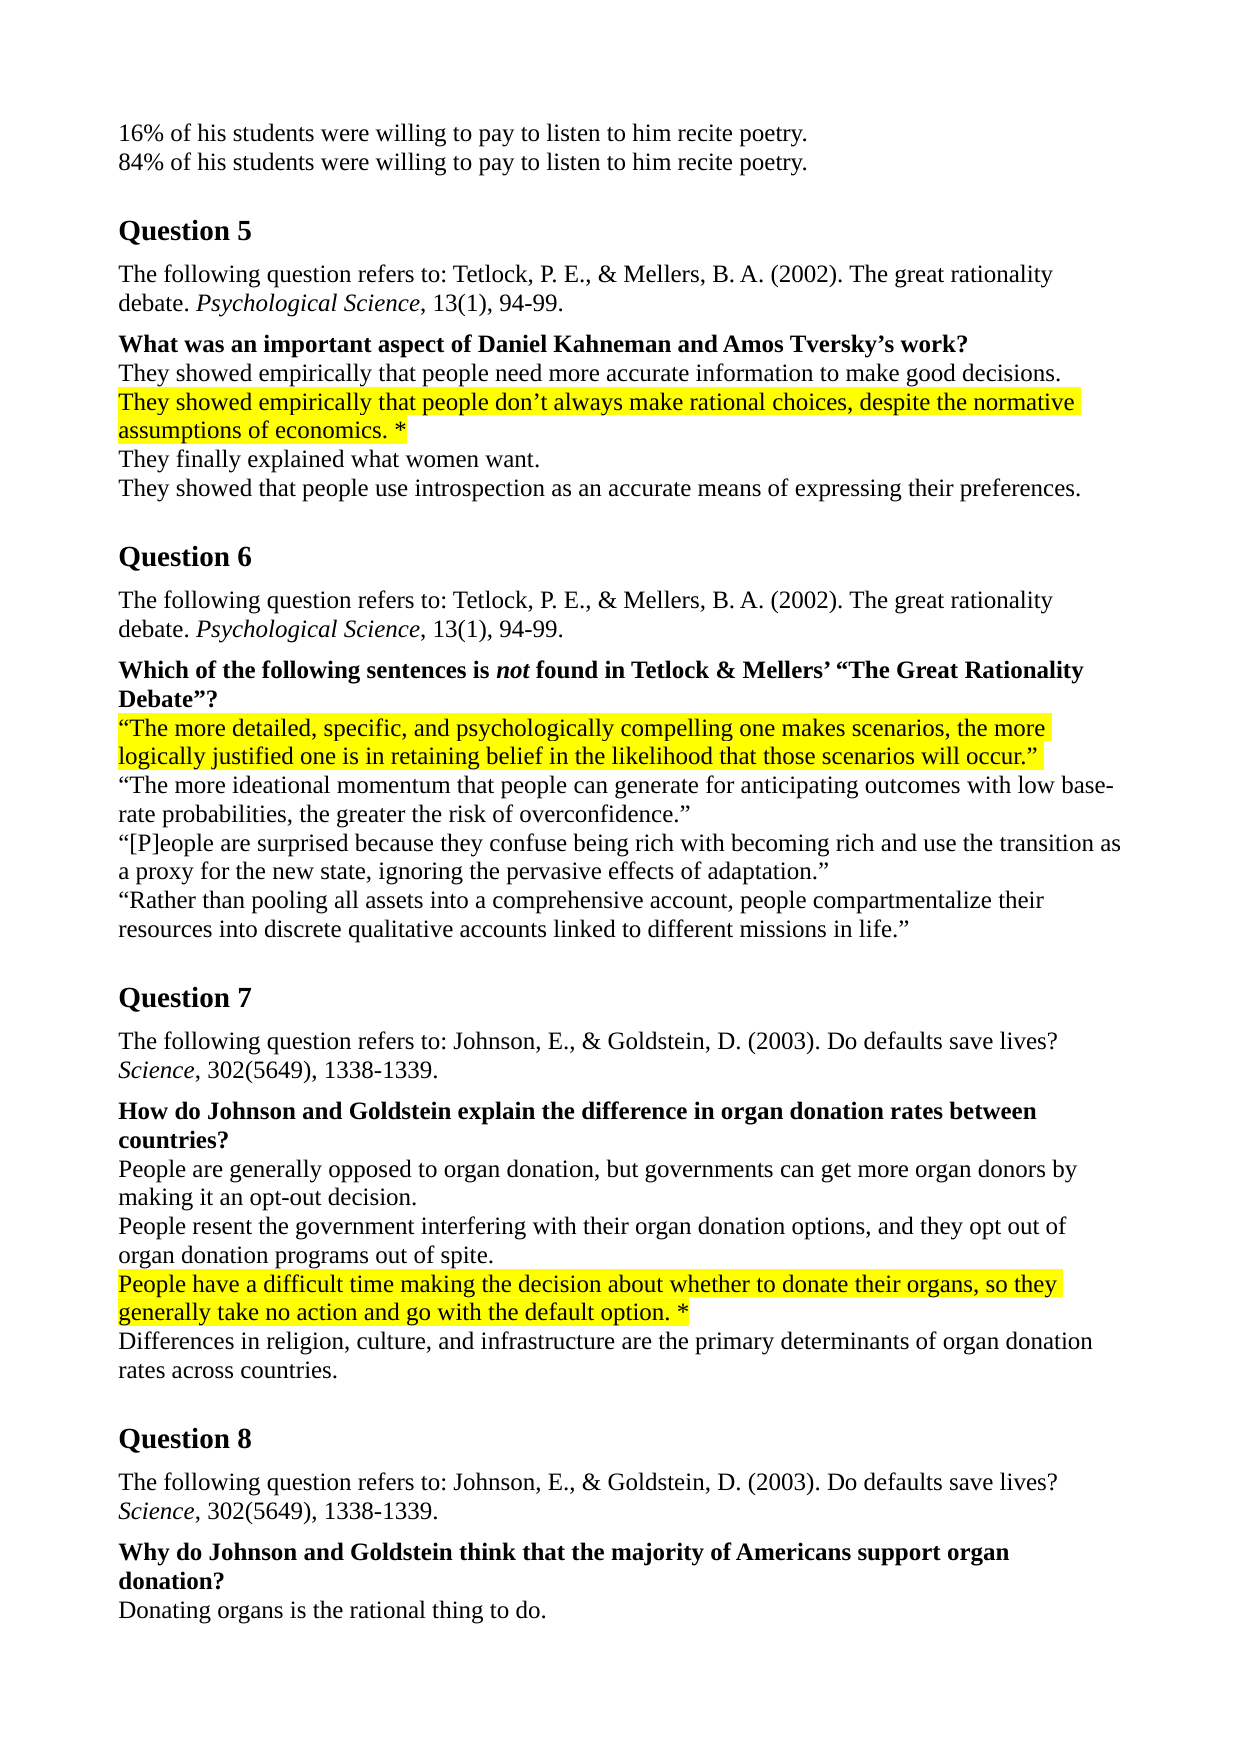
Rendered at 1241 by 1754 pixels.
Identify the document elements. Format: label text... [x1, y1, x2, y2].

text Why do Johnson and Goldstein think that the majority of Americans support organ donation? [118, 1537, 1122, 1595]
text The following question refers to: Tetlock, P. E., & Mellers, B. A. (2002). The great rationality debate. Psychological Science, 13(1), 94-99. [118, 259, 1122, 317]
subtitle Question 7 [118, 980, 1122, 1014]
text People have a difficult time making the decision about whether to donate their organs, so they generally take no action and go with the default option. * [118, 1269, 1122, 1326]
text What was an important aspect of Daniel Kahneman and Amos Tversky’s work? [118, 329, 1122, 358]
text The following question refers to: Johnson, E., & Goldstein, D. (2003). Do defaults save lives? Science, 302(5649), 1338-1339. [118, 1026, 1122, 1084]
text The following question refers to: Johnson, E., & Goldstein, D. (2003). Do defaults save lives? Science, 302(5649), 1338-1339. [118, 1467, 1122, 1525]
text 16% of his students were willing to pay to listen to him recite poetry. [118, 118, 1122, 147]
subtitle Question 5 [118, 213, 1122, 247]
text They showed that people use introspection as an accurate means of expressing their preferences. [118, 473, 1122, 502]
text How do Johnson and Goldstein explain the difference in organ donation rates between countries? [118, 1096, 1122, 1154]
text “The more ideational momentum that people can generate for anticipating outcomes with low base-rate probabilities, the greater the risk of overconfidence.” [118, 770, 1122, 828]
text “[P]eople are surprised because they confuse being rich with becoming rich and use the transition as a proxy for the new state, ignoring the pervasive effects of adaptation.” [118, 828, 1122, 885]
text Which of the following sentences is not found in Tetlock & Mellers’ “The Great Rationality Debate”? [118, 655, 1122, 713]
text Differences in religion, culture, and infrastructure are the primary determinants of organ donation rates across countries. [118, 1326, 1122, 1384]
text They finally explained what women want. [118, 444, 1122, 473]
subtitle Question 6 [118, 539, 1122, 573]
text “Rather than pooling all assets into a comprehensive account, people compartmentalize their resources into discrete qualitative accounts linked to different missions in life.” [118, 885, 1122, 943]
text “The more detailed, specific, and psychologically compelling one makes scenarios, the more logically justified one is in retaining belief in the likelihood that those scenarios will occur.” [118, 713, 1122, 770]
subtitle Question 8 [118, 1421, 1122, 1455]
text People are generally opposed to organ donation, but governments can get more organ donors by making it an opt-out decision. [118, 1154, 1122, 1211]
text 84% of his students were willing to pay to listen to him recite poetry. [118, 147, 1122, 176]
text The following question refers to: Tetlock, P. E., & Mellers, B. A. (2002). The great rationality debate. Psychological Science, 13(1), 94-99. [118, 585, 1122, 643]
text They showed empirically that people don’t always make rational choices, despite the normative assumptions of economics. * [118, 387, 1122, 444]
text They showed empirically that people need more accurate information to make good decisions. [118, 358, 1122, 387]
text Donating organs is the rational thing to do. [118, 1595, 1122, 1623]
text People resent the government interfering with their organ donation options, and they opt out of organ donation programs out of spite. [118, 1211, 1122, 1269]
